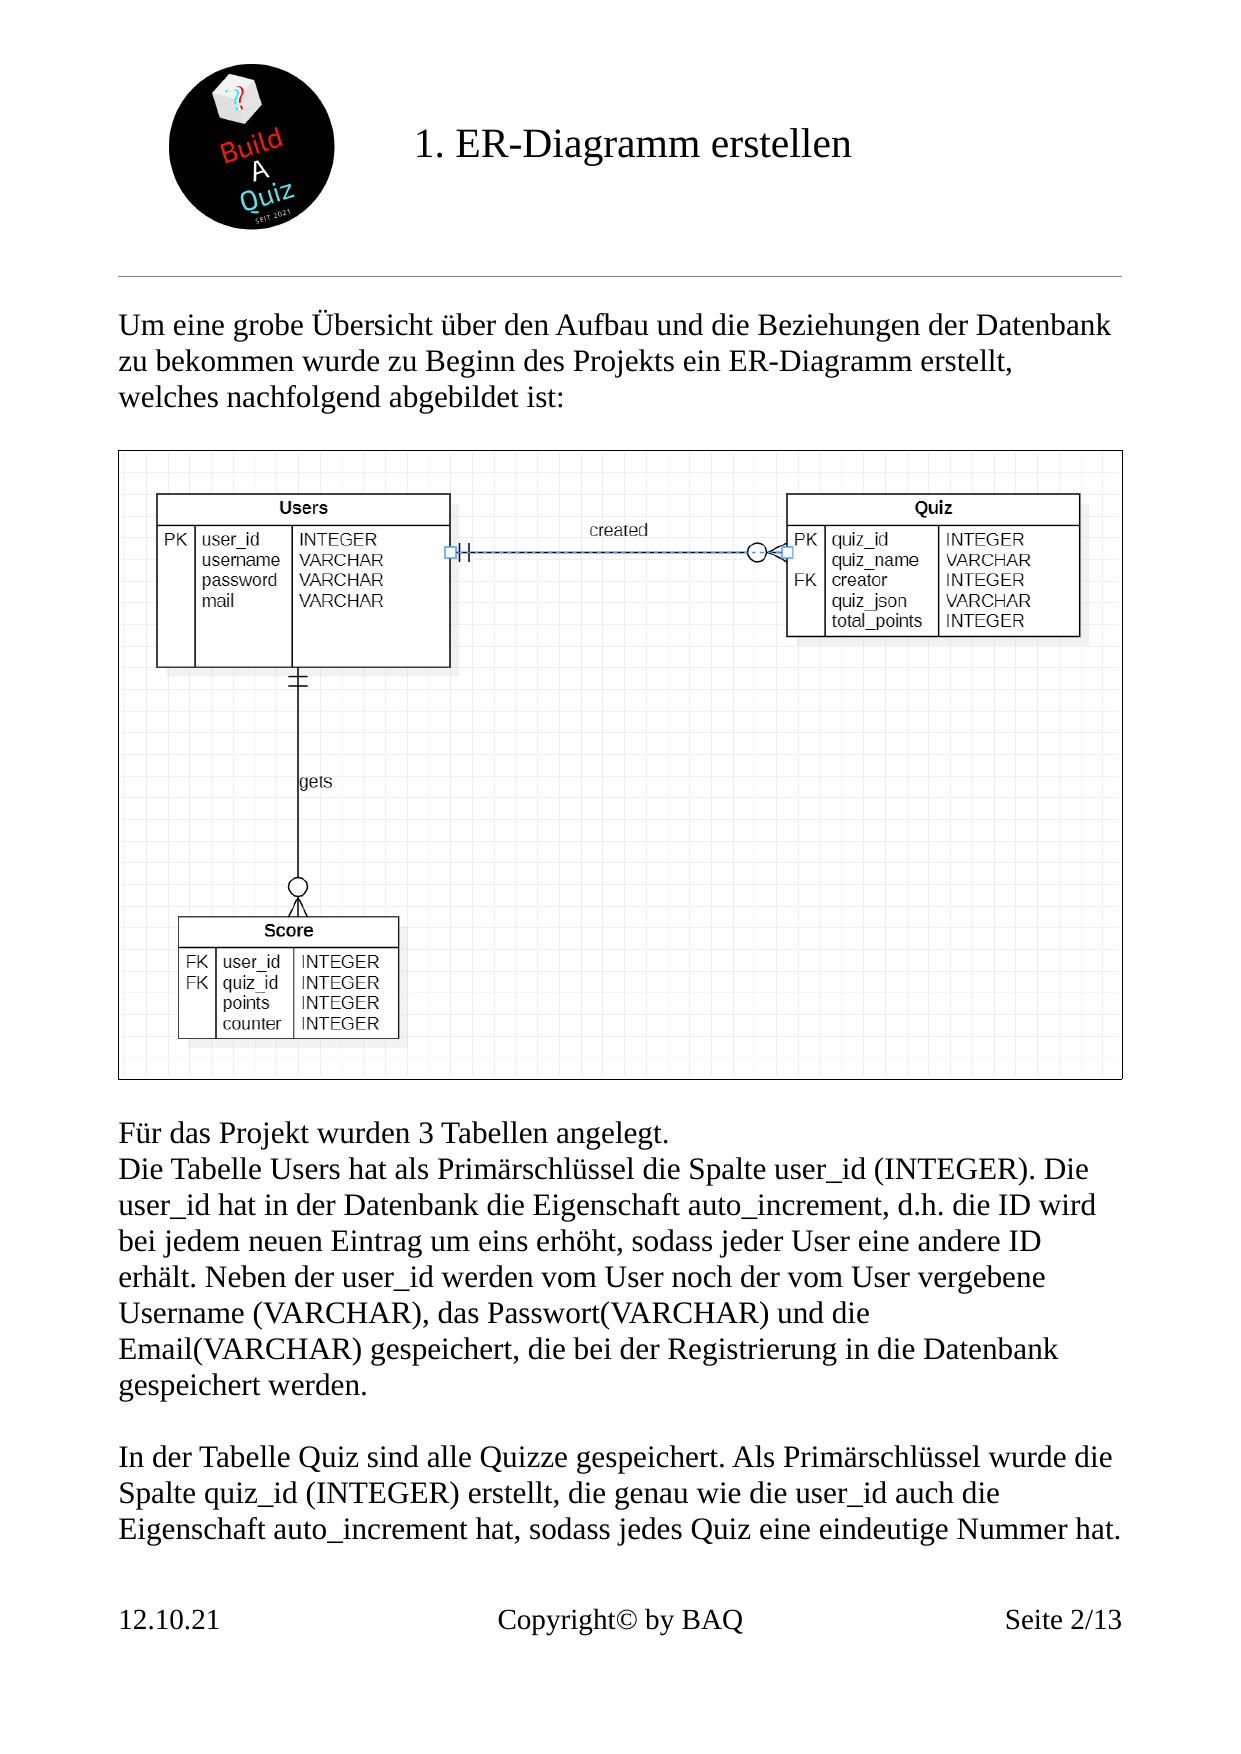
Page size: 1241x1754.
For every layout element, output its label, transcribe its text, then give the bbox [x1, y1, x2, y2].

text Um eine grobe Übersicht über den Aufbau und die Beziehungen der Datenbank zu bekommen wurde zu Beginn des Projekts ein ER-Diagramm erstellt, welches nachfolgend abgebildet ist: [118, 306, 1122, 414]
text [118, 118, 148, 166]
picture [121, 452, 1119, 1076]
text In der Tabelle Quiz sind alle Quizze gespeichert. Als Primärschlüssel wurde die Spalte quiz_id (INTEGER) erstellt, die genau wie die user_id auch die Eigenschaft auto_increment hat, sodass jedes Quiz eine eindeutige Nummer hat. [118, 1438, 1122, 1546]
picture [148, 43, 355, 250]
text 1. ER-Diagramm erstellen [355, 118, 1122, 166]
text Die Tabelle Users hat als Primärschlüssel die Spalte user_id (INTEGER). Die user_id hat in der Datenbank die Eigenschaft auto_increment, d.h. die ID wird bei jedem neuen Eintrag um eins erhöht, sodass jeder User eine andere ID erhält. Neben der user_id werden vom User noch der vom User vergebene Username (VARCHAR), das Passwort(VARCHAR) und die Email(VARCHAR) gespeichert, die bei der Registrierung in die Datenbank gespeichert werden. [118, 1151, 1122, 1402]
text Für das Projekt wurden 3 Tabellen angelegt. [118, 1115, 1122, 1151]
